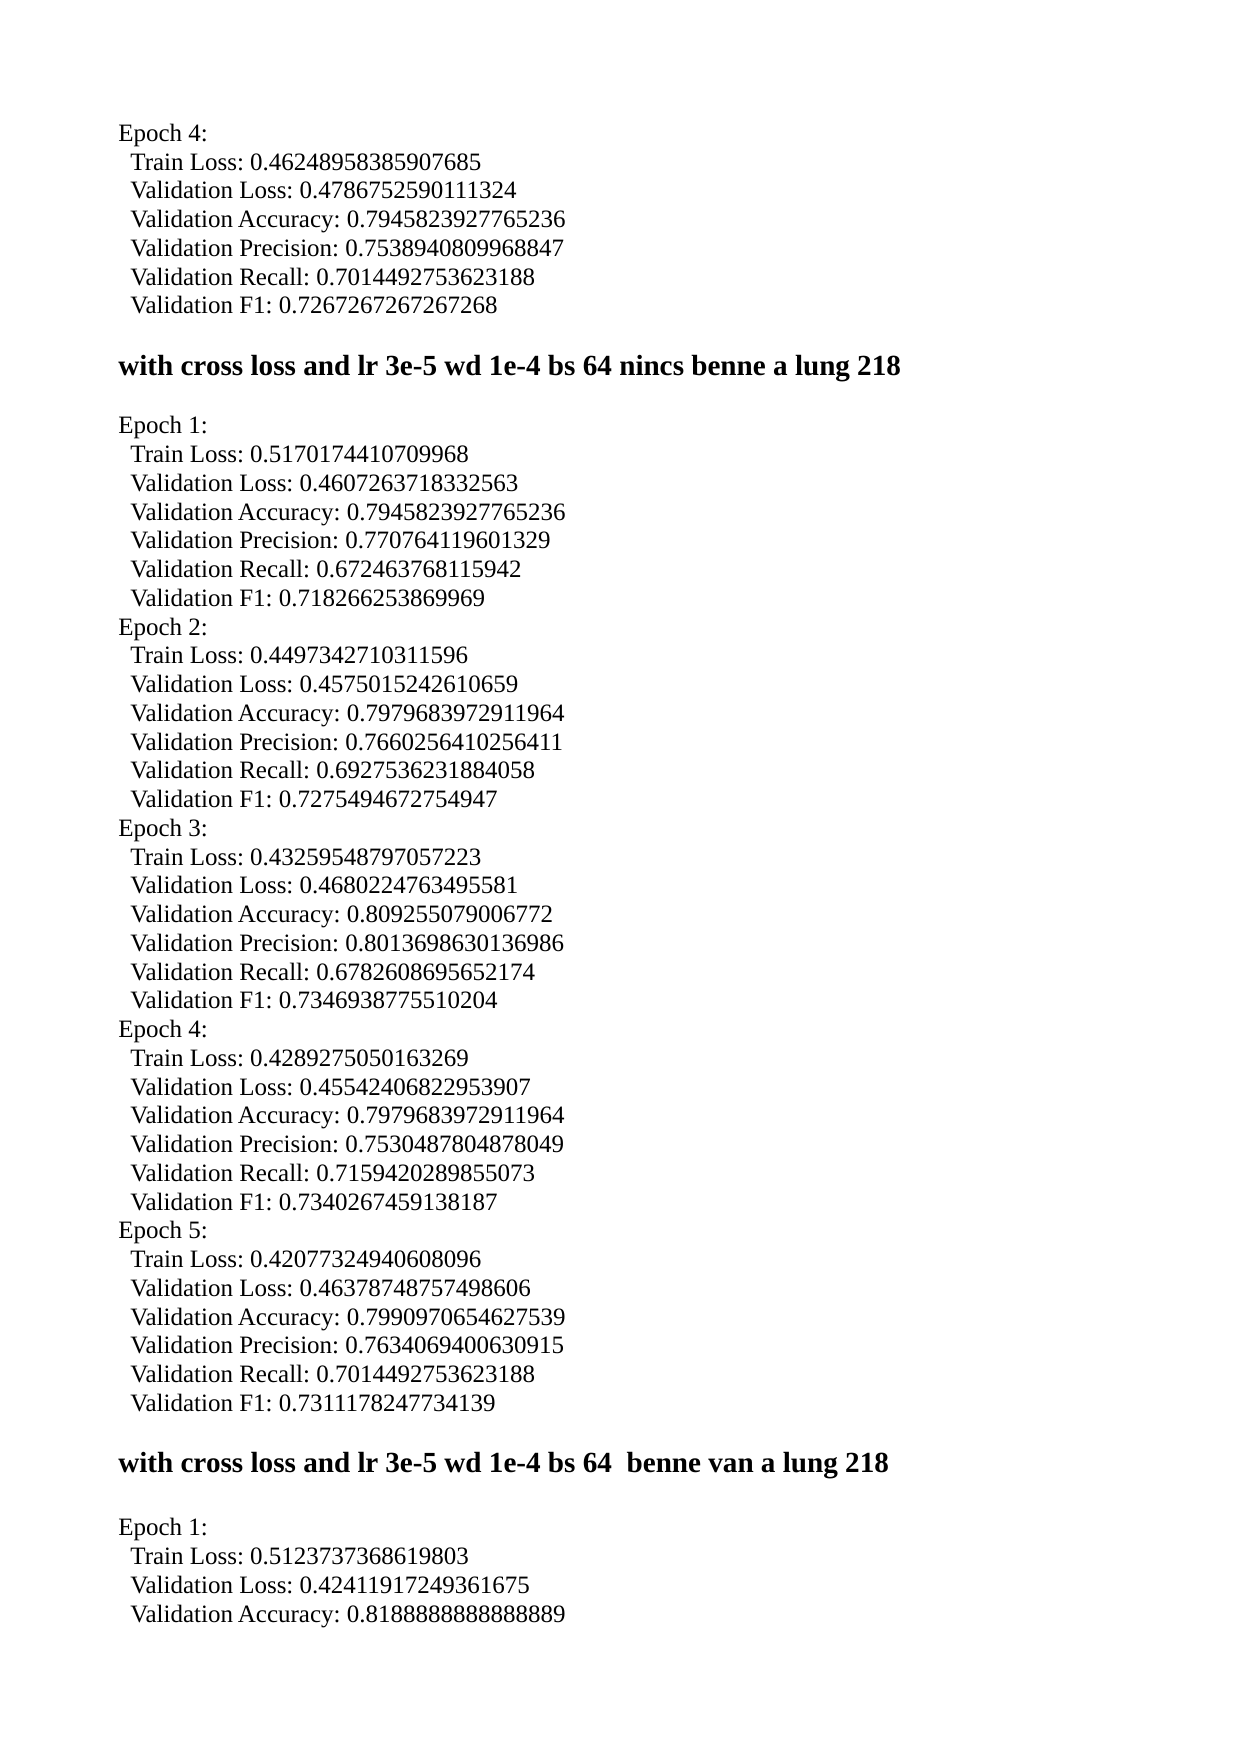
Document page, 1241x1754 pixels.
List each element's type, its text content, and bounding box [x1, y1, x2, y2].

text Validation Loss: 0.4786752590111324 [118, 176, 1122, 204]
text Validation Loss: 0.4575015242610659 [118, 669, 1122, 698]
text Validation Recall: 0.7159420289855073 [118, 1158, 1122, 1187]
text Validation F1: 0.7267267267267268 [118, 291, 1122, 319]
text Train Loss: 0.4497342710311596 [118, 640, 1122, 669]
text Validation Accuracy: 0.7979683972911964 [118, 698, 1122, 727]
text Train Loss: 0.4289275050163269 [118, 1043, 1122, 1072]
text Validation Recall: 0.672463768115942 [118, 554, 1122, 583]
text Epoch 5: [118, 1215, 1122, 1244]
text Validation Loss: 0.4680224763495581 [118, 870, 1122, 899]
text Epoch 1: [118, 410, 1122, 439]
text Validation Accuracy: 0.7945823927765236 [118, 497, 1122, 525]
text with cross loss and lr 3e-5 wd 1e-4 bs 64 nincs benne a lung 218 [118, 348, 1122, 382]
text Validation Accuracy: 0.8188888888888889 [118, 1599, 1122, 1627]
text Train Loss: 0.5123737368619803 [118, 1541, 1122, 1570]
text Validation F1: 0.7340267459138187 [118, 1187, 1122, 1215]
text with cross loss and lr 3e-5 wd 1e-4 bs 64 benne van a lung 218 [118, 1445, 1122, 1479]
text Validation Recall: 0.6782608695652174 [118, 957, 1122, 985]
text Validation Precision: 0.7634069400630915 [118, 1330, 1122, 1359]
text Validation Precision: 0.7660256410256411 [118, 727, 1122, 755]
text Validation Recall: 0.7014492753623188 [118, 1359, 1122, 1388]
text Train Loss: 0.42077324940608096 [118, 1244, 1122, 1273]
text Validation Accuracy: 0.7990970654627539 [118, 1302, 1122, 1330]
text Validation F1: 0.718266253869969 [118, 583, 1122, 612]
text Validation Precision: 0.770764119601329 [118, 525, 1122, 554]
text Validation Precision: 0.7530487804878049 [118, 1129, 1122, 1158]
text Train Loss: 0.46248958385907685 [118, 147, 1122, 176]
text Validation Accuracy: 0.7945823927765236 [118, 204, 1122, 233]
text Epoch 4: [118, 1014, 1122, 1043]
text Train Loss: 0.5170174410709968 [118, 439, 1122, 468]
text Validation F1: 0.7311178247734139 [118, 1388, 1122, 1417]
text Validation Loss: 0.46378748757498606 [118, 1273, 1122, 1302]
text Validation Precision: 0.8013698630136986 [118, 928, 1122, 957]
text Epoch 2: [118, 612, 1122, 640]
text Epoch 1: [118, 1512, 1122, 1541]
text Validation F1: 0.7346938775510204 [118, 985, 1122, 1014]
text Validation Accuracy: 0.809255079006772 [118, 899, 1122, 928]
text Validation Loss: 0.45542406822953907 [118, 1072, 1122, 1100]
text Validation Recall: 0.7014492753623188 [118, 262, 1122, 291]
text Validation Precision: 0.7538940809968847 [118, 233, 1122, 262]
text Epoch 4: [118, 118, 1122, 147]
text Validation Recall: 0.6927536231884058 [118, 755, 1122, 784]
text Validation Loss: 0.42411917249361675 [118, 1570, 1122, 1599]
text Validation Accuracy: 0.7979683972911964 [118, 1100, 1122, 1129]
text Epoch 3: [118, 813, 1122, 842]
text Train Loss: 0.43259548797057223 [118, 842, 1122, 870]
text Validation F1: 0.7275494672754947 [118, 784, 1122, 813]
text Validation Loss: 0.4607263718332563 [118, 468, 1122, 497]
